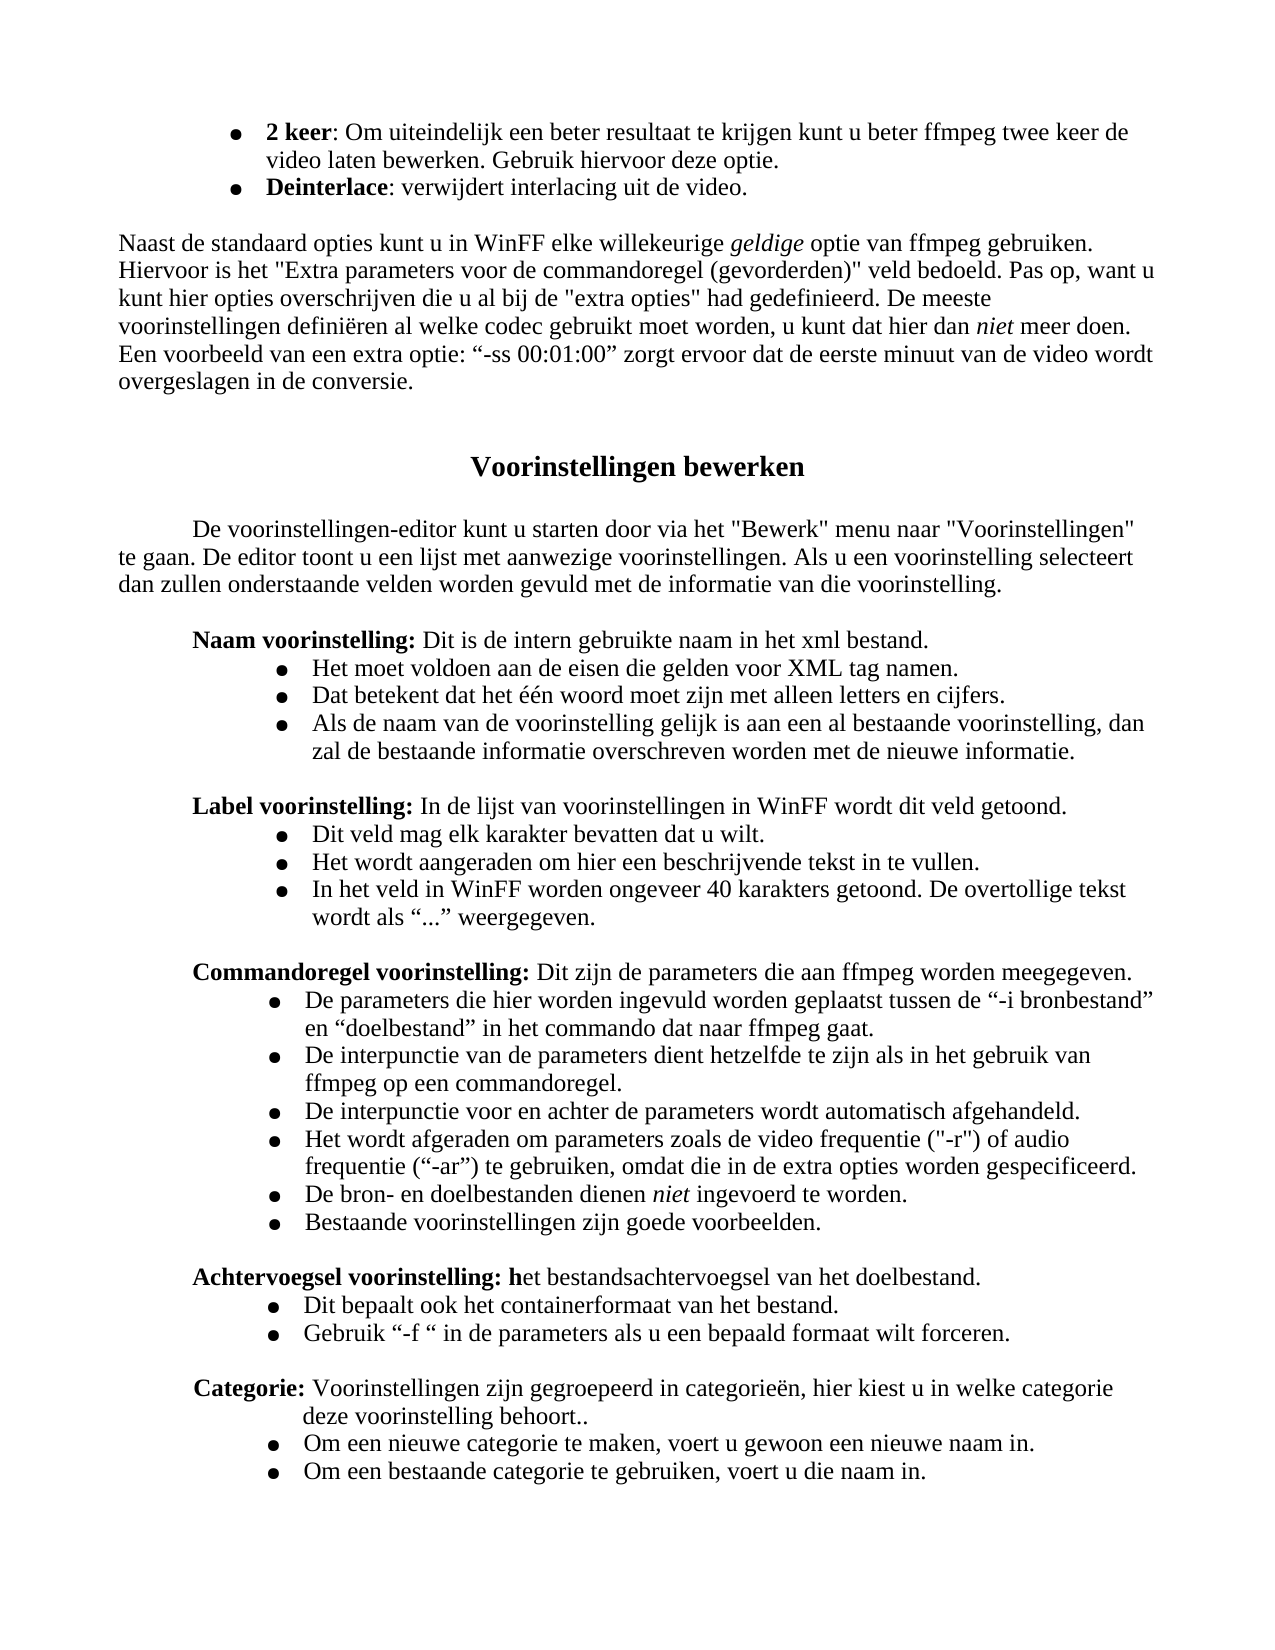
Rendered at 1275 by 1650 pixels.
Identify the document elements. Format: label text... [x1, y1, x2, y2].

list Om een nieuwe categorie te maken, voert u gewoon een nieuwe naam in. [266, 1429, 1157, 1457]
list De interpunctie van de parameters dient hetzelfde te zijn als in het gebruik van ffmpeg op een commandoregel. [267, 1042, 1157, 1097]
text Label voorinstelling: In de lijst van voorinstellingen in WinFF wordt dit veld getoond. [118, 792, 1157, 820]
list Het wordt aangeraden om hier een beschrijvende tekst in te vullen. [274, 848, 1157, 875]
list In het veld in WinFF worden ongeveer 40 karakters getoond. De overtollige tekst wordt als “...” weergegeven. [274, 875, 1157, 931]
list Het moet voldoen aan de eisen die gelden voor XML tag namen. [274, 654, 1157, 681]
list Het wordt afgeraden om parameters zoals de video frequentie ("-r") of audio frequentie (“-ar”) te gebruiken, omdat die in de extra opties worden gespecificeerd. [267, 1125, 1157, 1180]
list 2 keer: Om uiteindelijk een beter resultaat te krijgen kunt u beter ffmpeg twee keer de video laten bewerken. Gebruik hiervoor deze optie. [228, 118, 1157, 173]
text De voorinstellingen-editor kunt u starten door via het "Bewerk" menu naar "Voorinstellingen" te gaan. De editor toont u een lijst met aanwezige voorinstellingen. Als u een voorinstelling selecteert dan zullen onderstaande velden worden gevuld met de informatie van die voorinstelling. [118, 515, 1157, 598]
text Achtervoegsel voorinstelling: het bestandsachtervoegsel van het doelbestand. [118, 1236, 1157, 1291]
text Voorinstellingen bewerken [118, 451, 1157, 483]
list Dit veld mag elk karakter bevatten dat u wilt. [274, 820, 1157, 848]
text Naast de standaard opties kunt u in WinFF elke willekeurige geldige optie van ffmpeg gebruiken. Hiervoor is het "Extra parameters voor de commandoregel (gevorderden)" veld bedoeld. Pas op, want u kunt hier opties overschrijven die u al bij de "extra opties" had gedefinieerd. De meeste voorinstellingen definiëren al welke codec gebruikt moet worden, u kunt dat hier dan niet meer doen. Een voorbeeld van een extra optie: “-ss 00:01:00” zorgt ervoor dat de eerste minuut van de video wordt overgeslagen in de conversie. [118, 229, 1157, 395]
text Categorie: Voorinstellingen zijn gegroepeerd in categorieën, hier kiest u in welke categorie deze voorinstelling behoort.. [118, 1374, 1157, 1429]
list Deinterlace: verwijdert interlacing uit de video. [228, 173, 1157, 201]
list Dat betekent dat het één woord moet zijn met alleen letters en cijfers. [274, 681, 1157, 709]
text Naam voorinstelling: Dit is de intern gebruikte naam in het xml bestand. [118, 626, 1157, 654]
list De bron- en doelbestanden dienen niet ingevoerd te worden. [267, 1180, 1157, 1208]
list Dit bepaalt ook het containerformaat van het bestand. [266, 1291, 1157, 1319]
list Als de naam van de voorinstelling gelijk is aan een al bestaande voorinstelling, dan zal de bestaande informatie overschreven worden met de nieuwe informatie. [274, 709, 1157, 764]
list Gebruik “-f “ in de parameters als u een bepaald formaat wilt forceren. [266, 1319, 1157, 1346]
list De interpunctie voor en achter de parameters wordt automatisch afgehandeld. [267, 1097, 1157, 1125]
list Bestaande voorinstellingen zijn goede voorbeelden. [267, 1208, 1157, 1236]
list Om een bestaande categorie te gebruiken, voert u die naam in. [266, 1457, 1157, 1485]
text Commandoregel voorinstelling: Dit zijn de parameters die aan ffmpeg worden meegegeven. [118, 958, 1157, 986]
list De parameters die hier worden ingevuld worden geplaatst tussen de “-i bronbestand” en “doelbestand” in het commando dat naar ffmpeg gaat. [267, 986, 1157, 1042]
